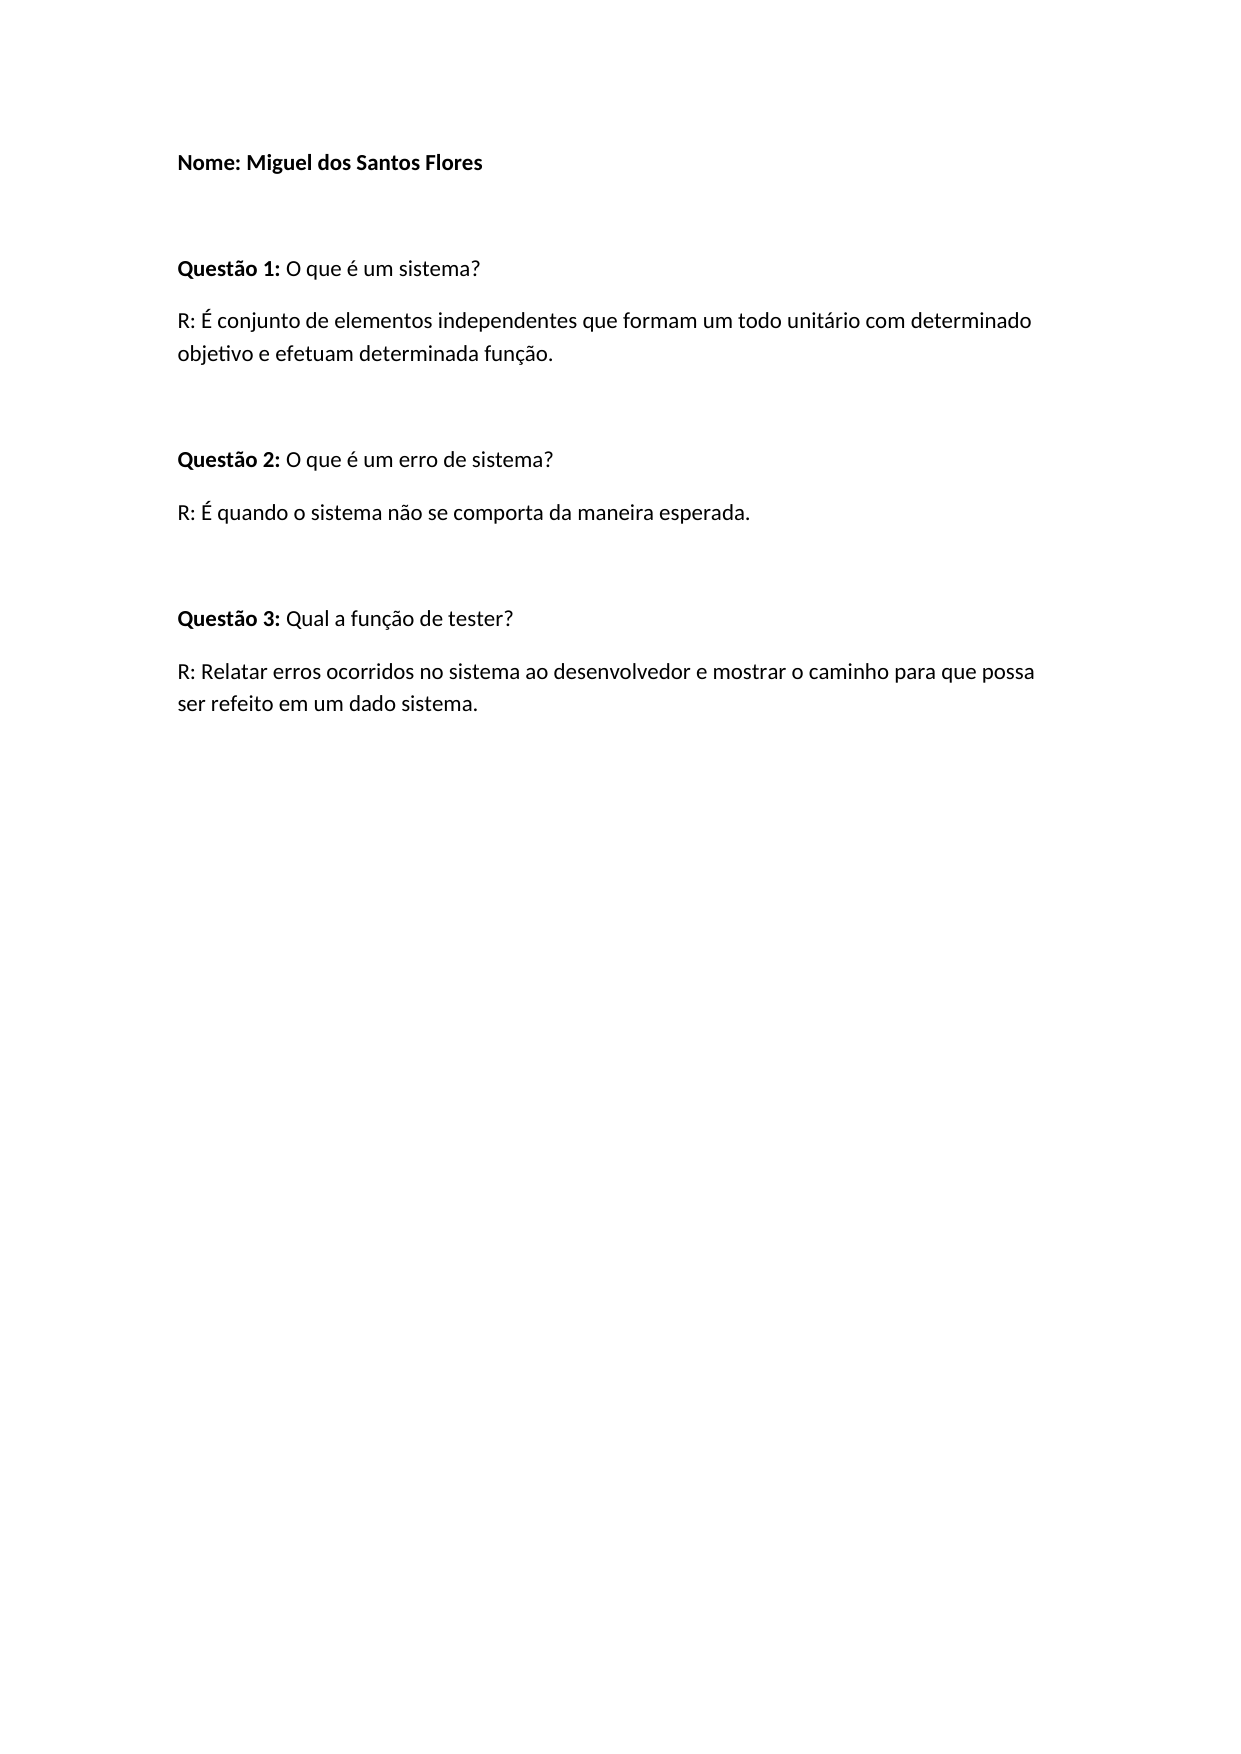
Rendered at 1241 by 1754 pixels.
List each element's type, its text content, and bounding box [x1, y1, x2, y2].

text Questão 1: O que é um sistema? [177, 254, 1063, 282]
text R: Relatar erros ocorridos no sistema ao desenvolvedor e mostrar o caminho para que possa ser refeito em um dado sistema. [177, 657, 1063, 717]
text Questão 2: O que é um erro de sistema? [177, 445, 1063, 473]
text Questão 3: Qual a função de tester? [177, 604, 1063, 632]
text R: É quando o sistema não se comporta da maneira esperada. [177, 498, 1063, 526]
text Nome: Miguel dos Santos Flores [177, 148, 1063, 176]
text R: É conjunto de elementos independentes que formam um todo unitário com determinado objetivo e efetuam determinada função. [177, 307, 1063, 367]
